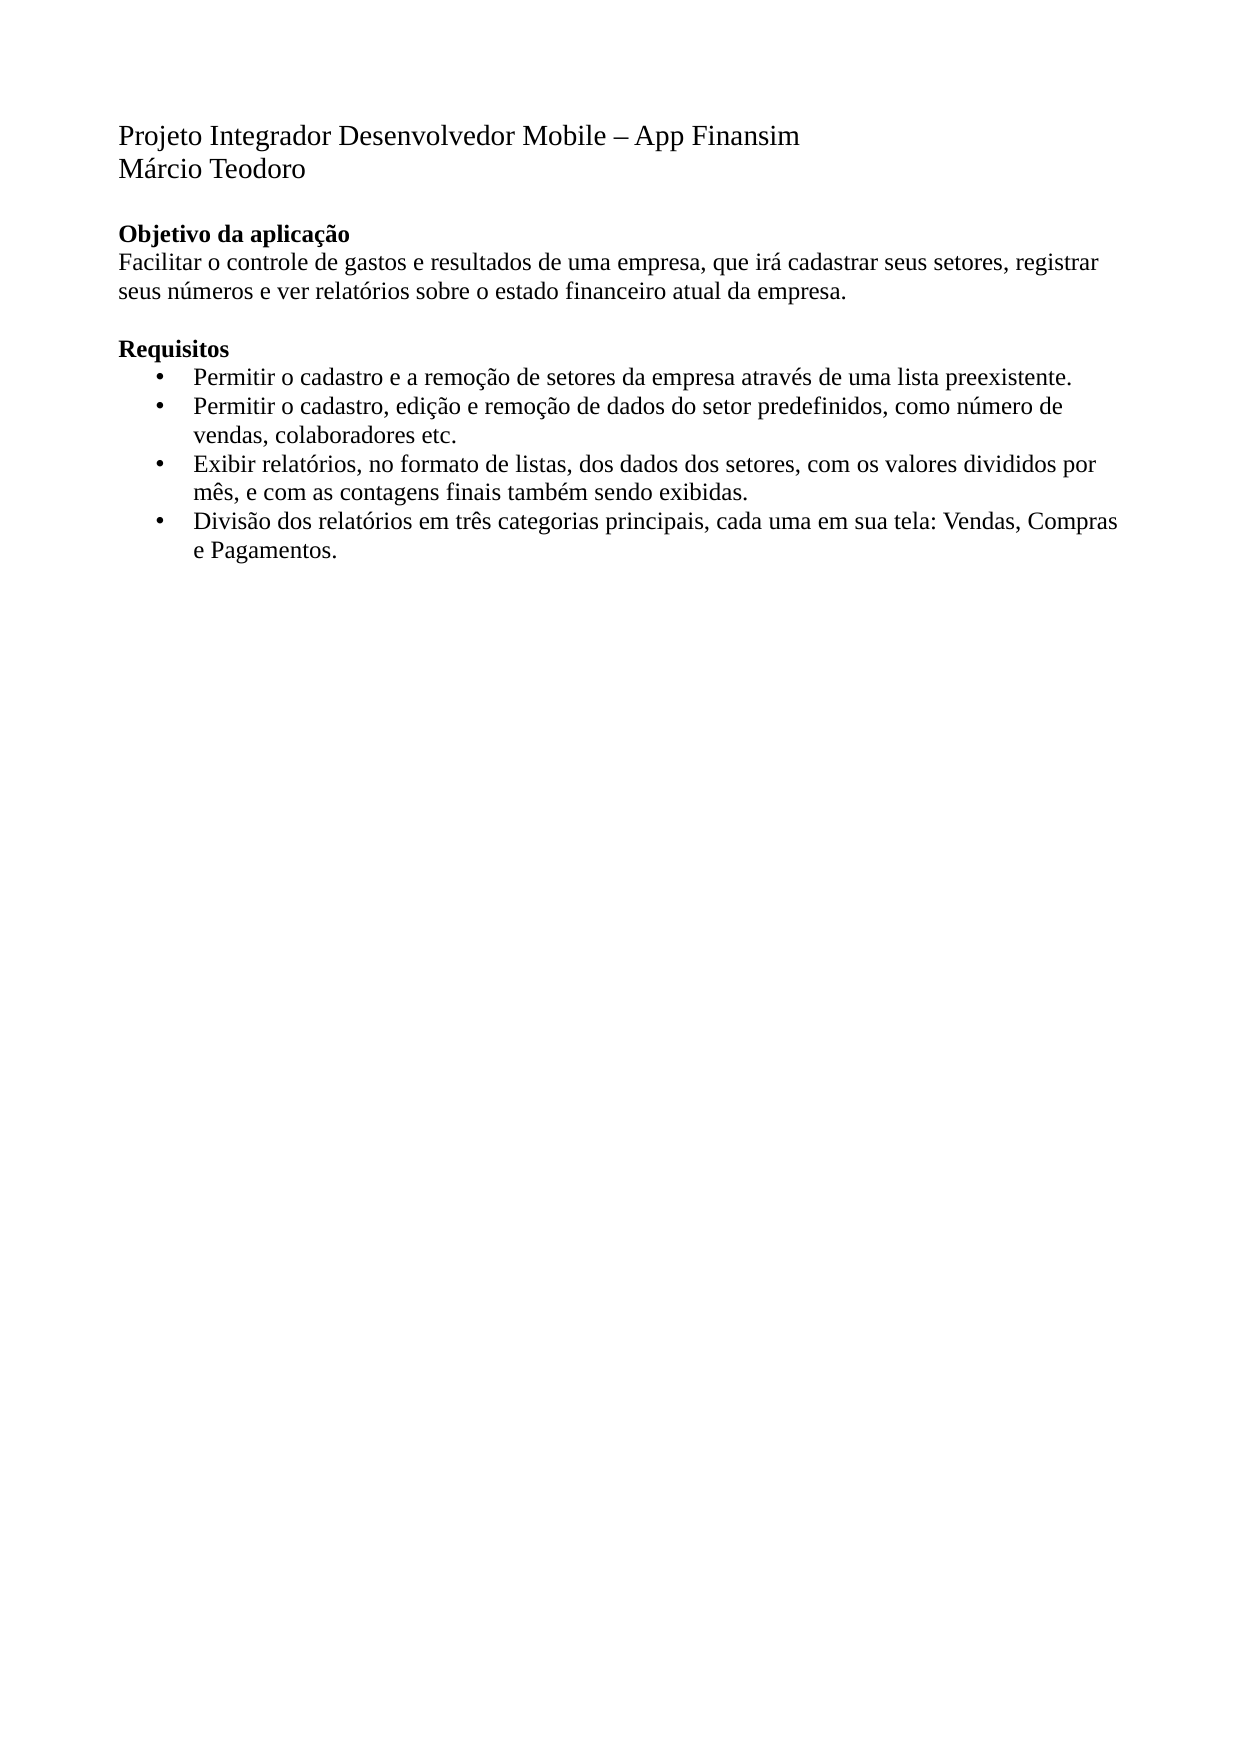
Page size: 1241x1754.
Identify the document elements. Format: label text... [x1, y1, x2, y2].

list Permitir o cadastro e a remoção de setores da empresa através de uma lista preexistente. [156, 362, 1122, 391]
text Márcio Teodoro [118, 152, 1122, 185]
text Requisitos [118, 334, 1122, 362]
list Permitir o cadastro, edição e remoção de dados do setor predefinidos, como número de vendas, colaboradores etc. [156, 391, 1122, 449]
text Projeto Integrador Desenvolvedor Mobile – App Finansim [118, 118, 1122, 152]
text Objetivo da aplicação [118, 219, 1122, 247]
list Divisão dos relatórios em três categorias principais, cada uma em sua tela: Vendas, Compras e Pagamentos. [156, 506, 1122, 564]
list Exibir relatórios, no formato de listas, dos dados dos setores, com os valores divididos por mês, e com as contagens finais também sendo exibidas. [156, 449, 1122, 506]
text Facilitar o controle de gastos e resultados de uma empresa, que irá cadastrar seus setores, registrar seus números e ver relatórios sobre o estado financeiro atual da empresa. [118, 247, 1122, 305]
